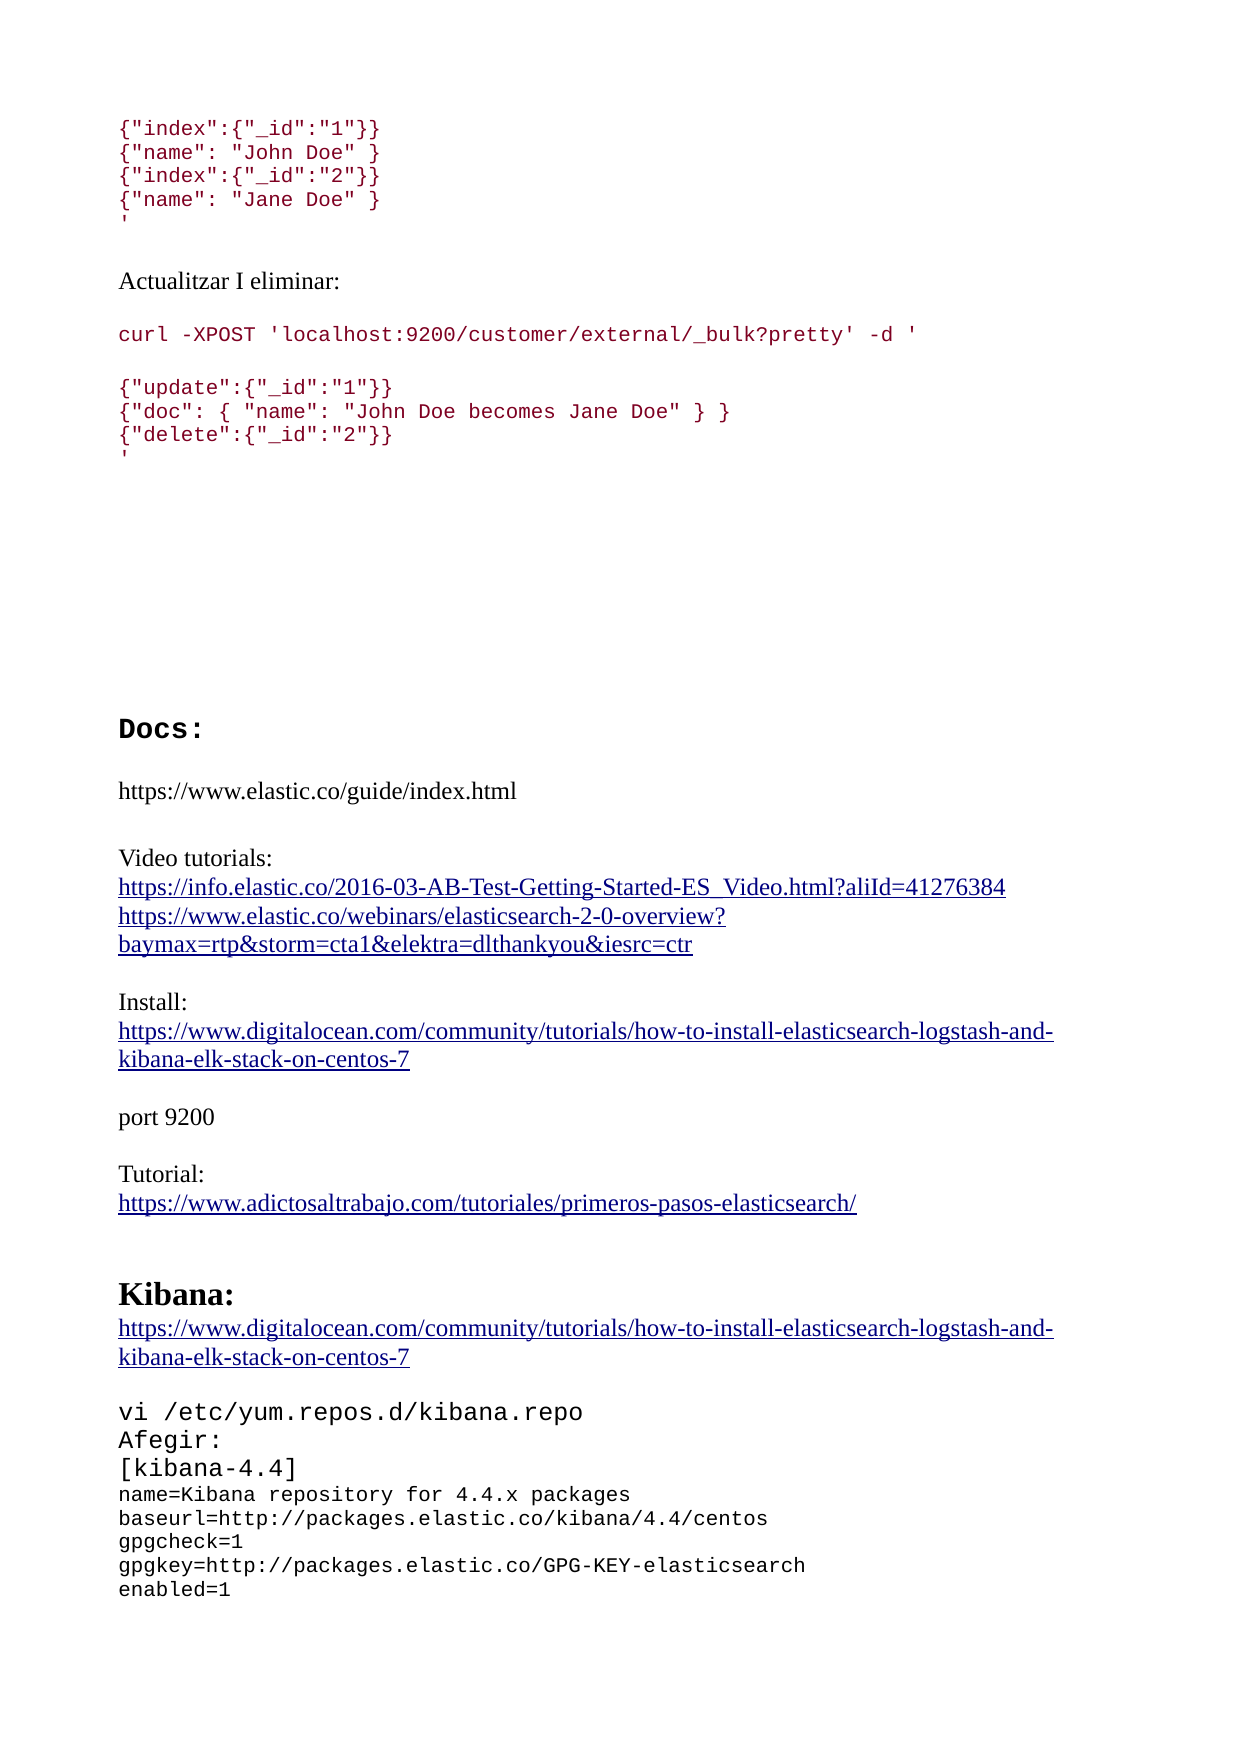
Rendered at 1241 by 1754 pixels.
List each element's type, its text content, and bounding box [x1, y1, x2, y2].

text vi /etc/yum.repos.d/kibana.repo [118, 1399, 1122, 1427]
text Kibana: [118, 1274, 1122, 1313]
text {"name": "John Doe" } [118, 142, 1122, 165]
text {"index":{"_id":"1"}} [118, 118, 1122, 142]
text port 9200 [118, 1102, 1122, 1131]
text ' [118, 448, 1122, 472]
text curl -XPOST 'localhost:9200/customer/external/_bulk?pretty' -d ' [118, 324, 1122, 348]
text gpgcheck=1 [118, 1531, 1122, 1555]
text {"index":{"_id":"2"}} [118, 165, 1122, 189]
text Video tutorials: [118, 843, 1122, 872]
text Docs: [118, 714, 1122, 747]
text https://www.elastic.co/guide/index.html [118, 776, 1122, 805]
text {"delete":{"_id":"2"}} [118, 424, 1122, 448]
text https://info.elastic.co/2016-03-AB-Test-Getting-Started-ES_Video.html?aliId=41276384 [118, 872, 1122, 901]
text {"doc": { "name": "John Doe becomes Jane Doe" } } [118, 401, 1122, 424]
text enabled=1 [118, 1579, 1122, 1602]
text {"update":{"_id":"1"}} [118, 377, 1122, 401]
text https://www.digitalocean.com/community/tutorials/how-to-install-elasticsearch-logstash-and-kibana-elk-stack-on-centos-7 [118, 1016, 1122, 1073]
text https://www.elastic.co/webinars/elasticsearch-2-0-overview?baymax=rtp&storm=cta1&elektra=dlthankyou&iesrc=ctr [118, 901, 1122, 958]
text Install: [118, 987, 1122, 1016]
text [kibana-4.4] [118, 1456, 1122, 1484]
text ' [118, 213, 1122, 236]
text Actualitzar I eliminar: [118, 266, 1122, 294]
text https://www.adictosaltrabajo.com/tutoriales/primeros-pasos-elasticsearch/ [118, 1188, 1122, 1217]
text baseurl=http://packages.elastic.co/kibana/4.4/centos [118, 1508, 1122, 1531]
text name=Kibana repository for 4.4.x packages [118, 1484, 1122, 1508]
text {"name": "Jane Doe" } [118, 189, 1122, 213]
text Tutorial: [118, 1159, 1122, 1188]
text https://www.digitalocean.com/community/tutorials/how-to-install-elasticsearch-logstash-and-kibana-elk-stack-on-centos-7 [118, 1313, 1122, 1370]
text Afegir: [118, 1427, 1122, 1456]
text gpgkey=http://packages.elastic.co/GPG-KEY-elasticsearch [118, 1555, 1122, 1579]
